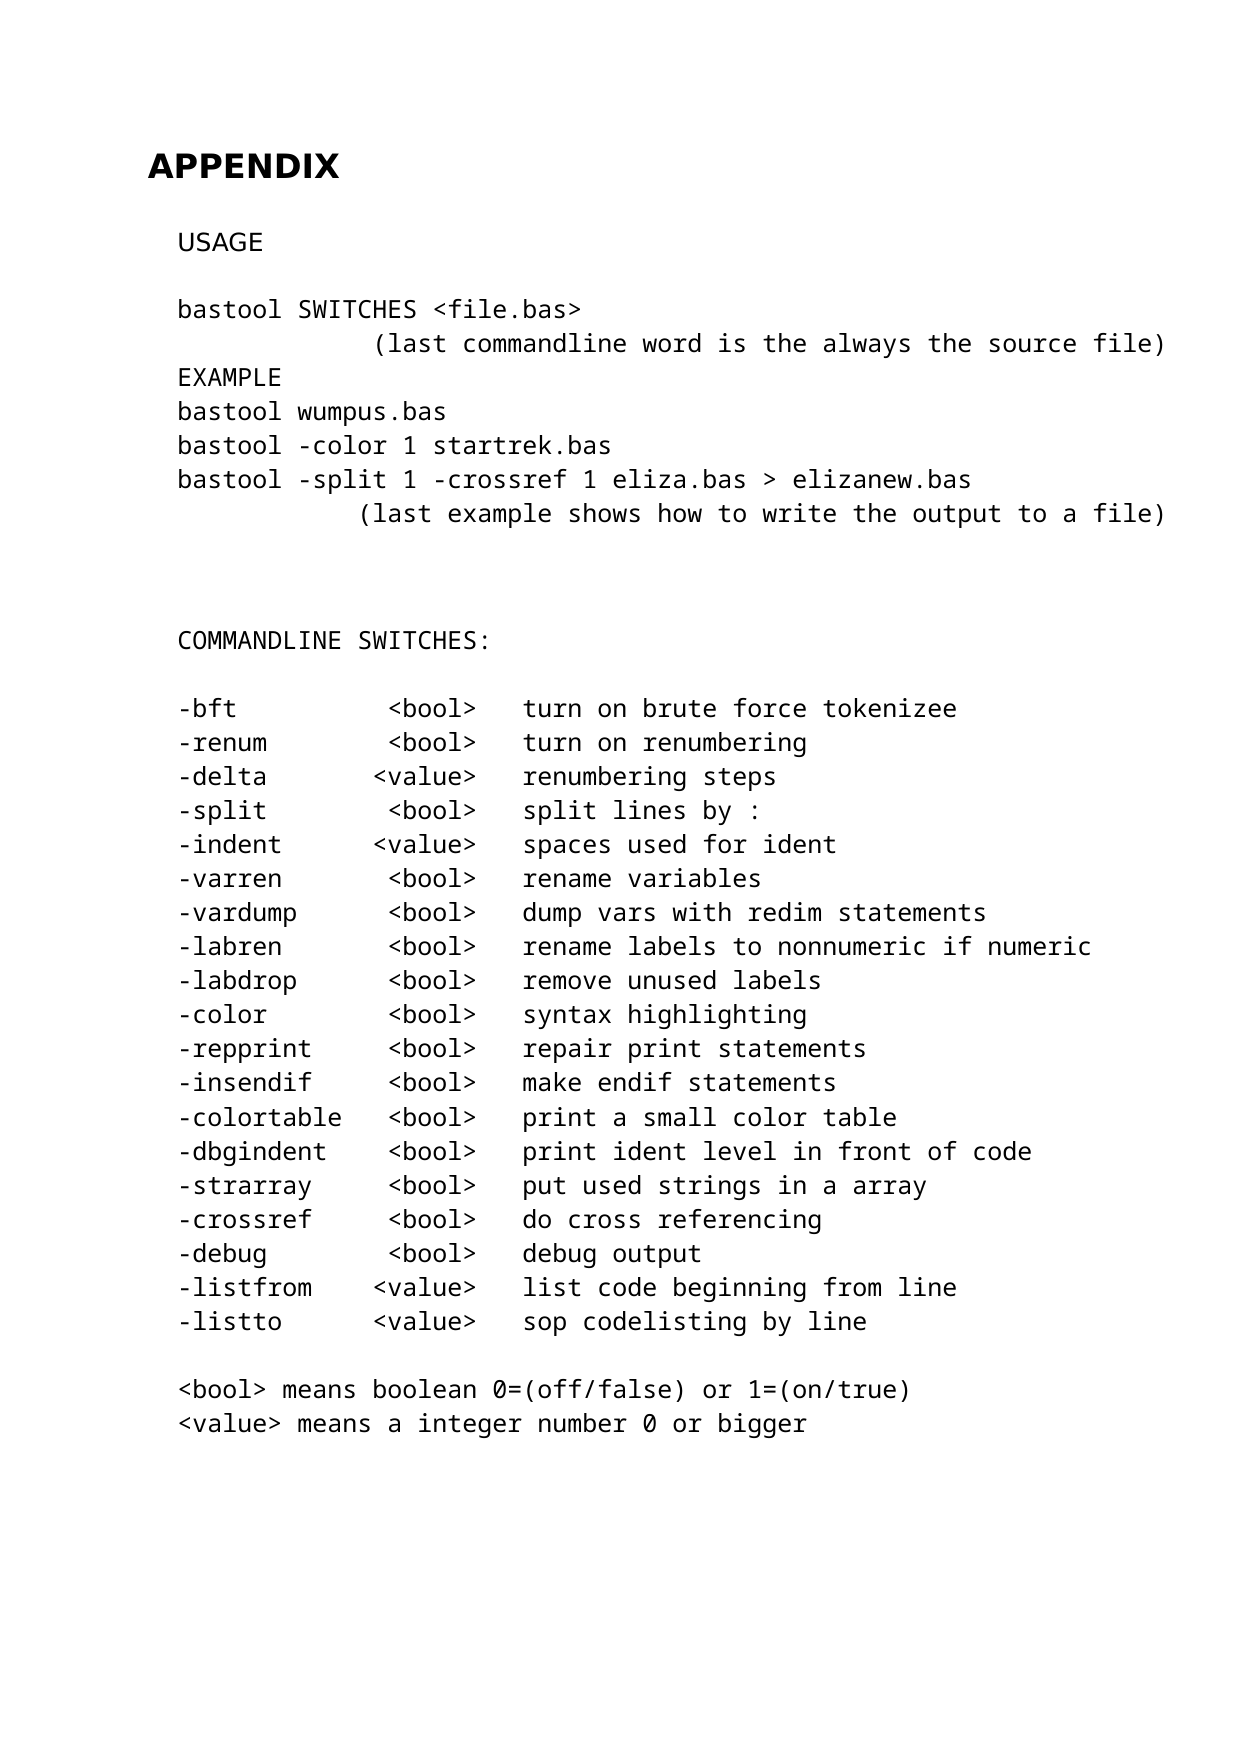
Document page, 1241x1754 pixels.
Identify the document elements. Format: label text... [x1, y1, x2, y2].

text -insendif <bool> make endif statements [177, 1065, 1199, 1099]
text USAGE [177, 228, 1199, 257]
text bastool SWITCHES <file.bas> [177, 291, 1199, 326]
text EXAMPLE [177, 359, 1199, 394]
text -debug <bool> debug output [177, 1235, 1199, 1269]
text -listto <value> sop codelisting by line [177, 1303, 1199, 1338]
text bastool -color 1 startrek.bas [177, 428, 1199, 462]
text bastool -split 1 -crossref 1 eliza.bas > elizanew.bas [177, 462, 1199, 496]
text -crossref <bool> do cross referencing [177, 1201, 1199, 1235]
text -bft <bool> turn on brute force tokenizee [177, 690, 1199, 724]
text -renum <bool> turn on renumbering [177, 724, 1199, 758]
subtitle APPENDIX [148, 148, 1199, 187]
text -color <bool> syntax highlighting [177, 997, 1199, 1031]
text -labren <bool> rename labels to nonnumeric if numeric [177, 929, 1199, 963]
text <bool> means boolean 0=(off/false) or 1=(on/true) [177, 1372, 1199, 1406]
text -listfrom <value> list code beginning from line [177, 1269, 1199, 1303]
text (last commandline word is the always the source file) [177, 326, 1199, 359]
text COMMANDLINE SWITCHES: [177, 622, 1199, 656]
text -vardump <bool> dump vars with redim statements [177, 895, 1199, 929]
text bastool wumpus.bas [177, 394, 1199, 428]
text <value> means a integer number 0 or bigger [177, 1406, 1199, 1440]
text (last example shows how to write the output to a file) [177, 496, 1199, 530]
text -delta <value> renumbering steps [177, 758, 1199, 793]
text -repprint <bool> repair print statements [177, 1031, 1199, 1065]
text -strarray <bool> put used strings in a array [177, 1167, 1199, 1201]
text -split <bool> split lines by : [177, 793, 1199, 827]
text -labdrop <bool> remove unused labels [177, 963, 1199, 997]
text -colortable <bool> print a small color table [177, 1099, 1199, 1133]
text -varren <bool> rename variables [177, 861, 1199, 895]
text -indent <value> spaces used for ident [177, 827, 1199, 861]
text -dbgindent <bool> print ident level in front of code [177, 1133, 1199, 1167]
